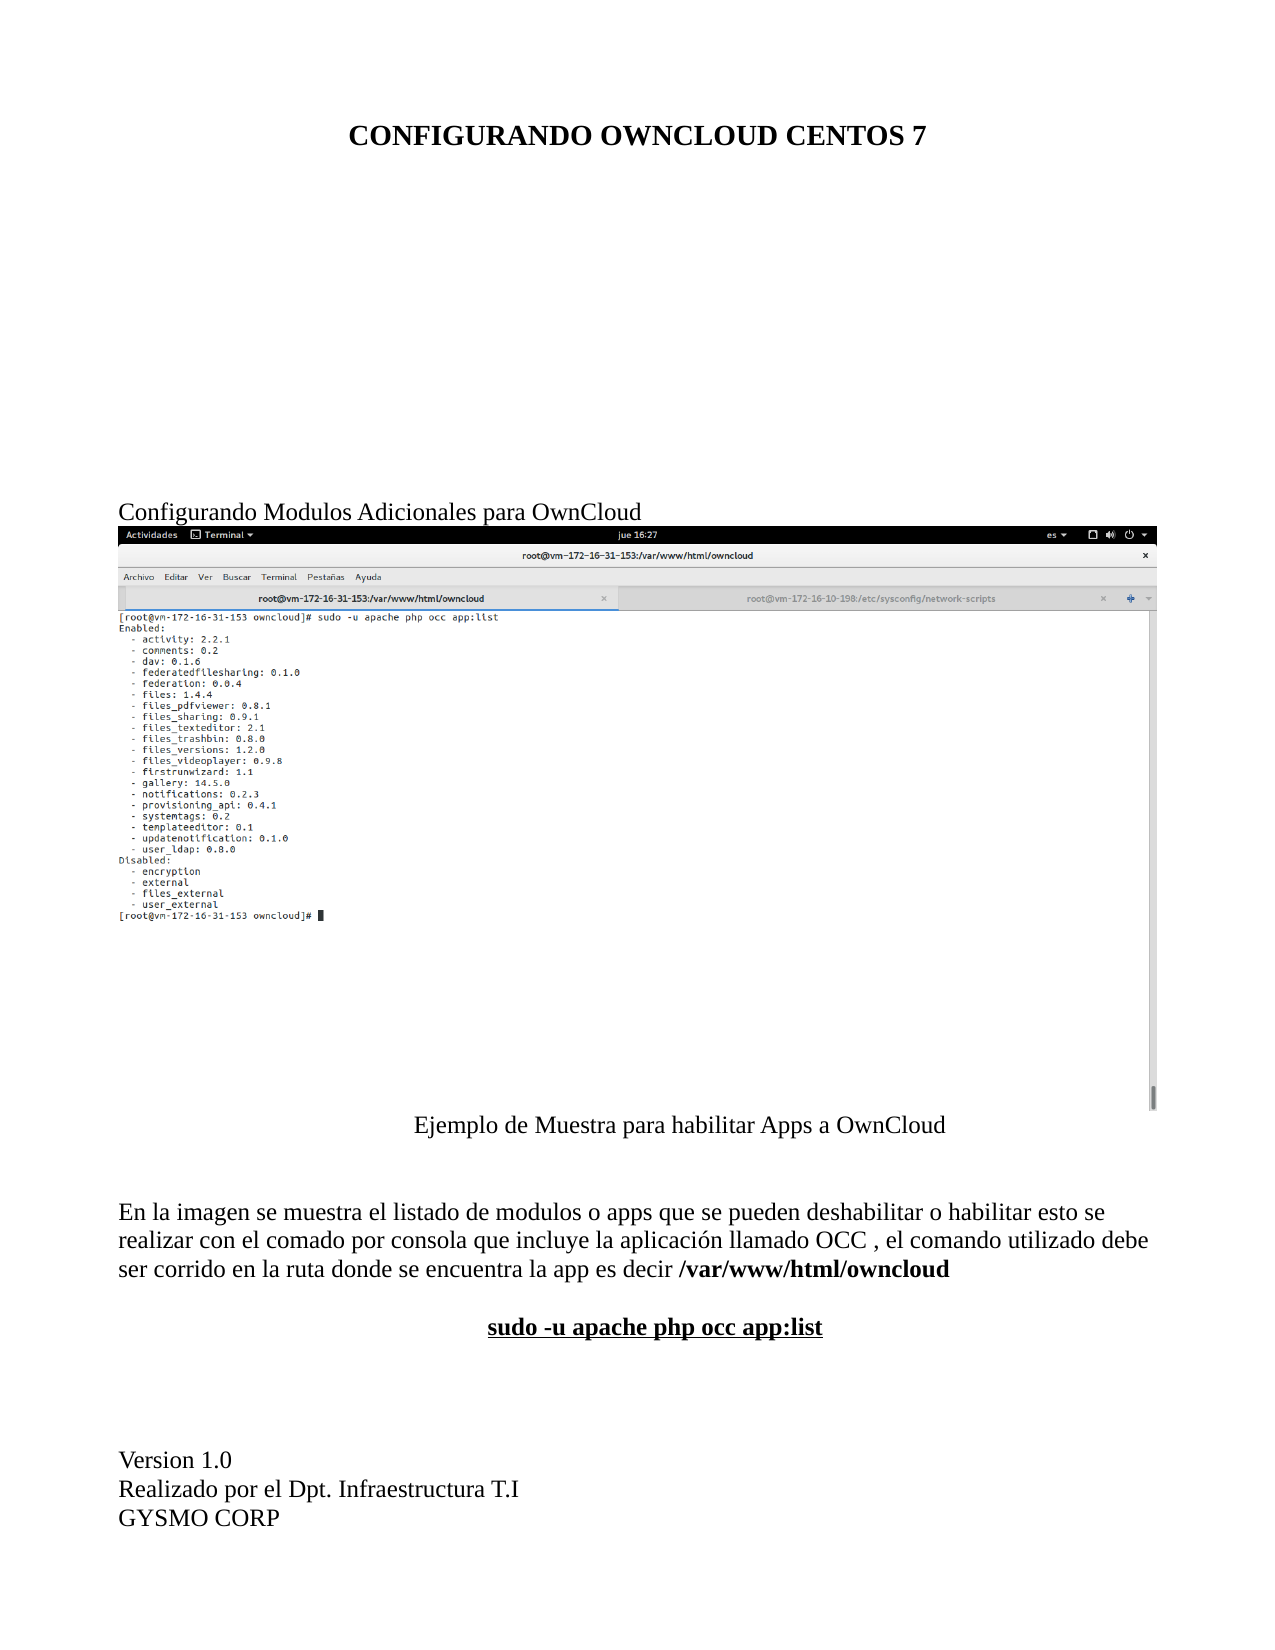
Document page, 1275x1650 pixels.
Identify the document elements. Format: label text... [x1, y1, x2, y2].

text Configurando Modulos Adicionales para OwnCloud [118, 497, 1157, 526]
text Ejemplo de Muestra para habilitar Apps a OwnCloud [118, 1111, 1157, 1139]
text En la imagen se muestra el listado de modulos o apps que se pueden deshabilitar o habilitar esto se realizar con el comado por consola que incluye la aplicación llamado OCC , el comando utilizado debe ser corrido en la ruta donde se encuentra la app es decir /var/www/html/owncloud [118, 1197, 1157, 1283]
picture [118, 526, 1157, 1111]
text sudo -u apache php occ app:list [118, 1312, 1157, 1340]
